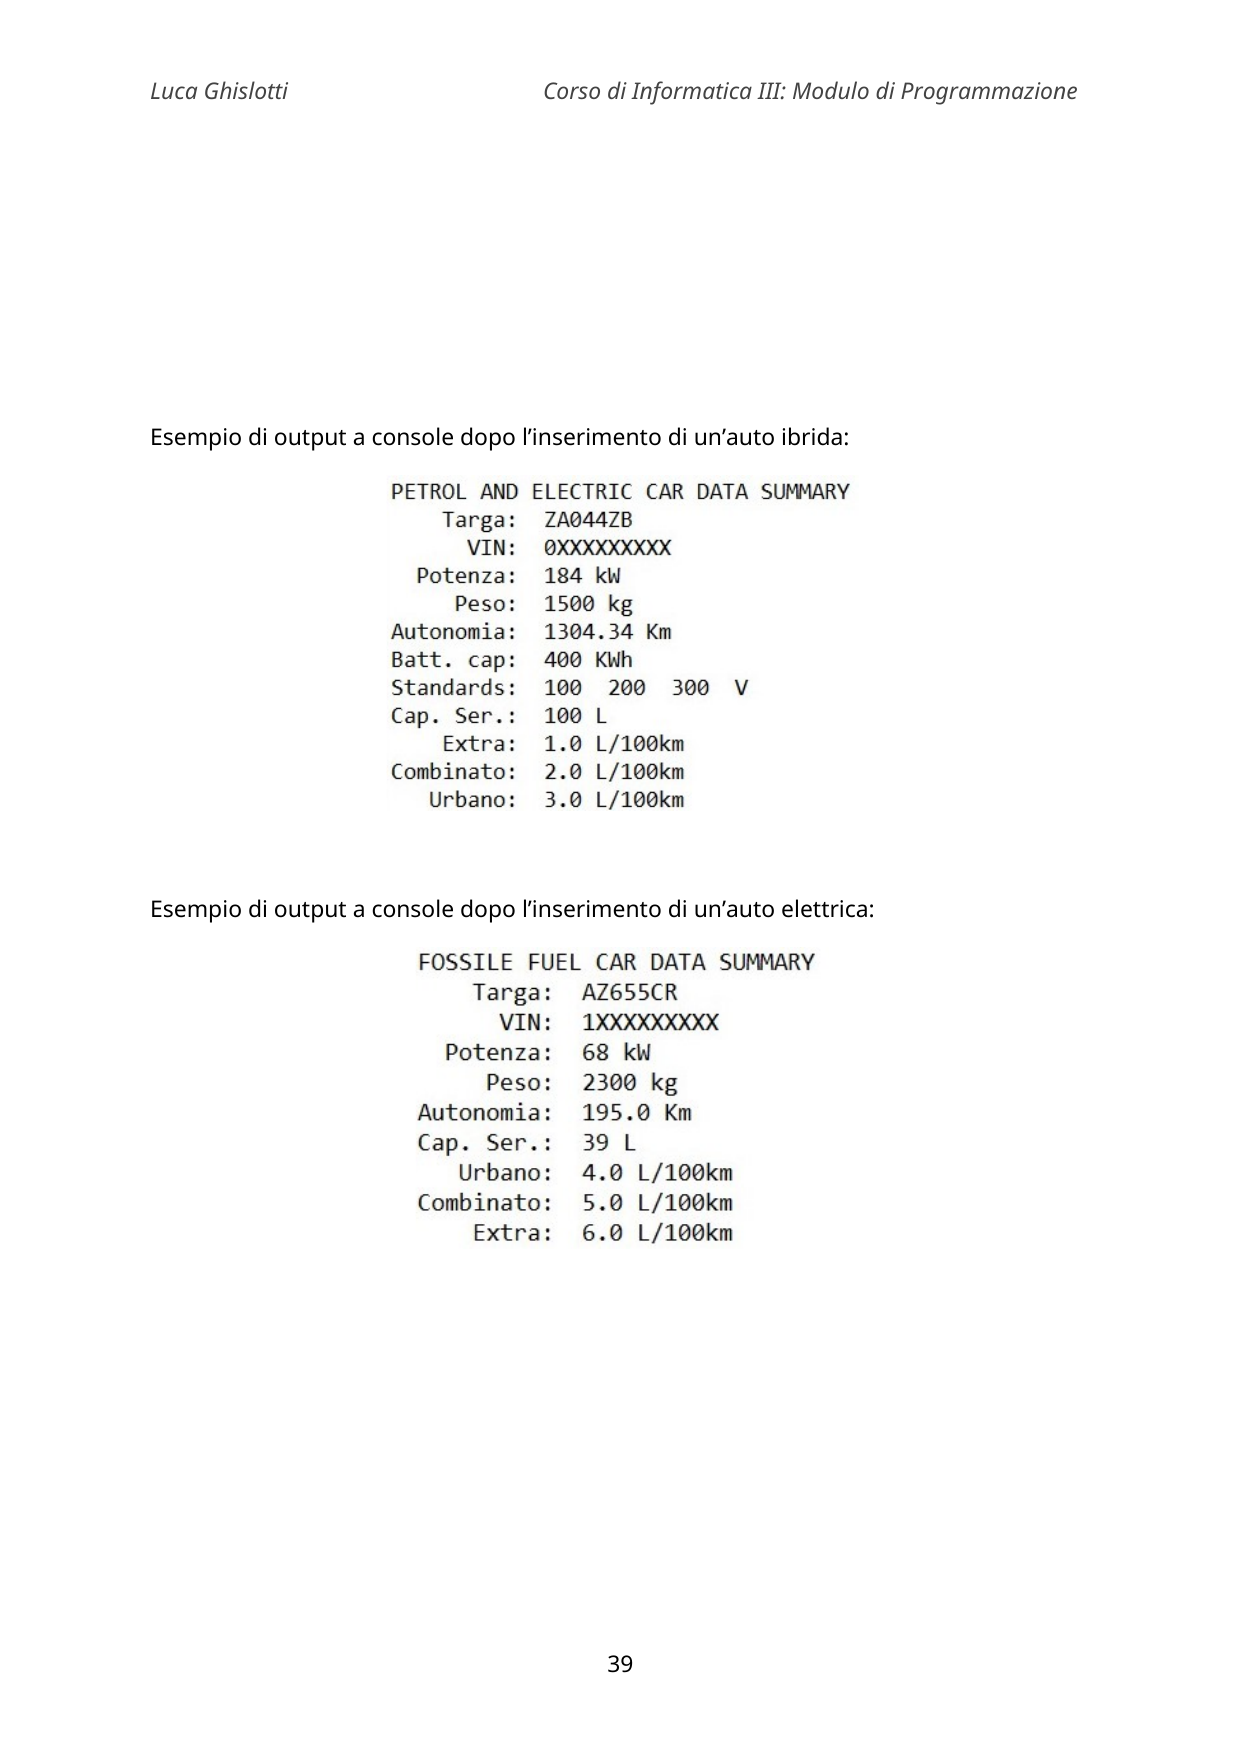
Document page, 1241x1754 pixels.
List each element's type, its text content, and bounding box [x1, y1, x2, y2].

text Esempio di output a console dopo l’inserimento di un’auto elettrica: [150, 892, 1090, 924]
text Esempio di output a console dopo l’inserimento di un’auto ibrida: [150, 421, 1090, 452]
picture [415, 947, 829, 1249]
picture [386, 475, 859, 811]
